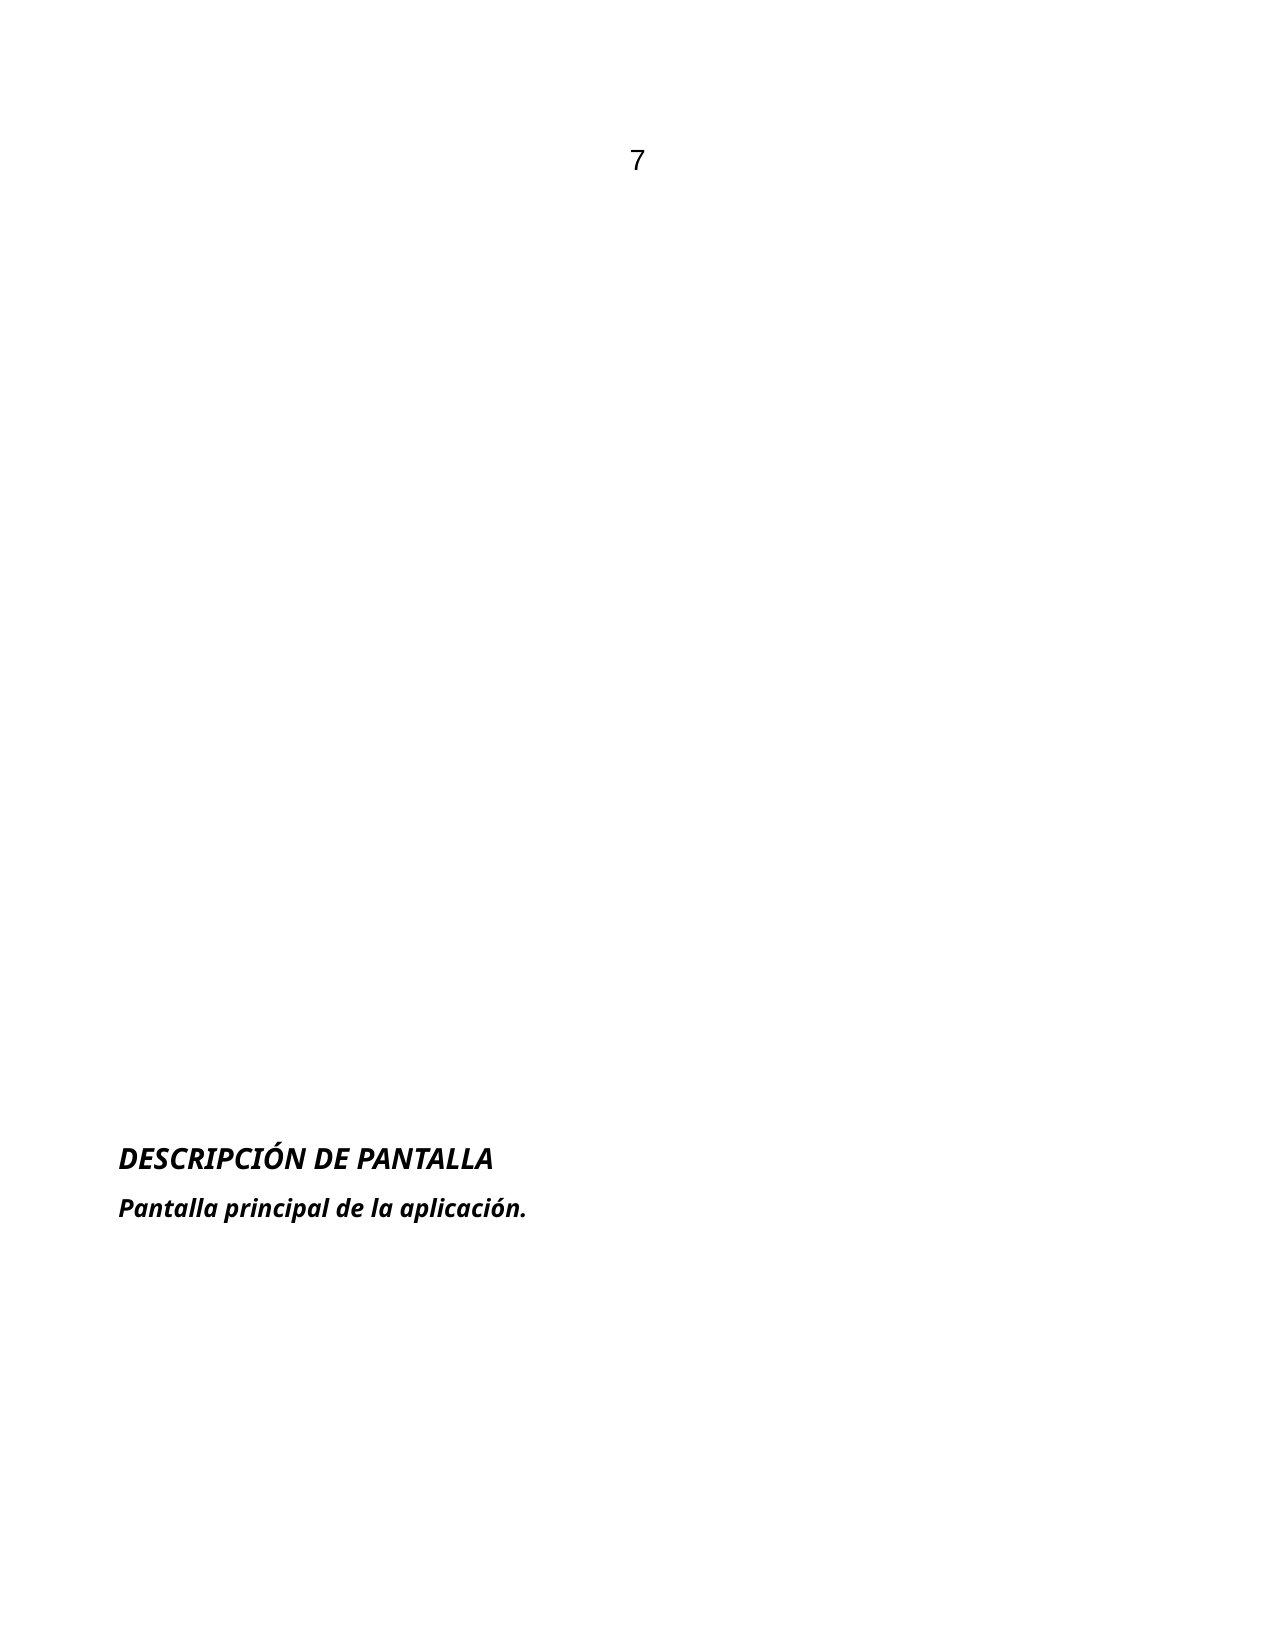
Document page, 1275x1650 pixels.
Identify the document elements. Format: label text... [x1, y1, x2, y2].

text DESCRIPCIÓN DE PANTALLA [118, 1139, 1157, 1178]
text Pantalla principal de la aplicación. [118, 1191, 1157, 1225]
